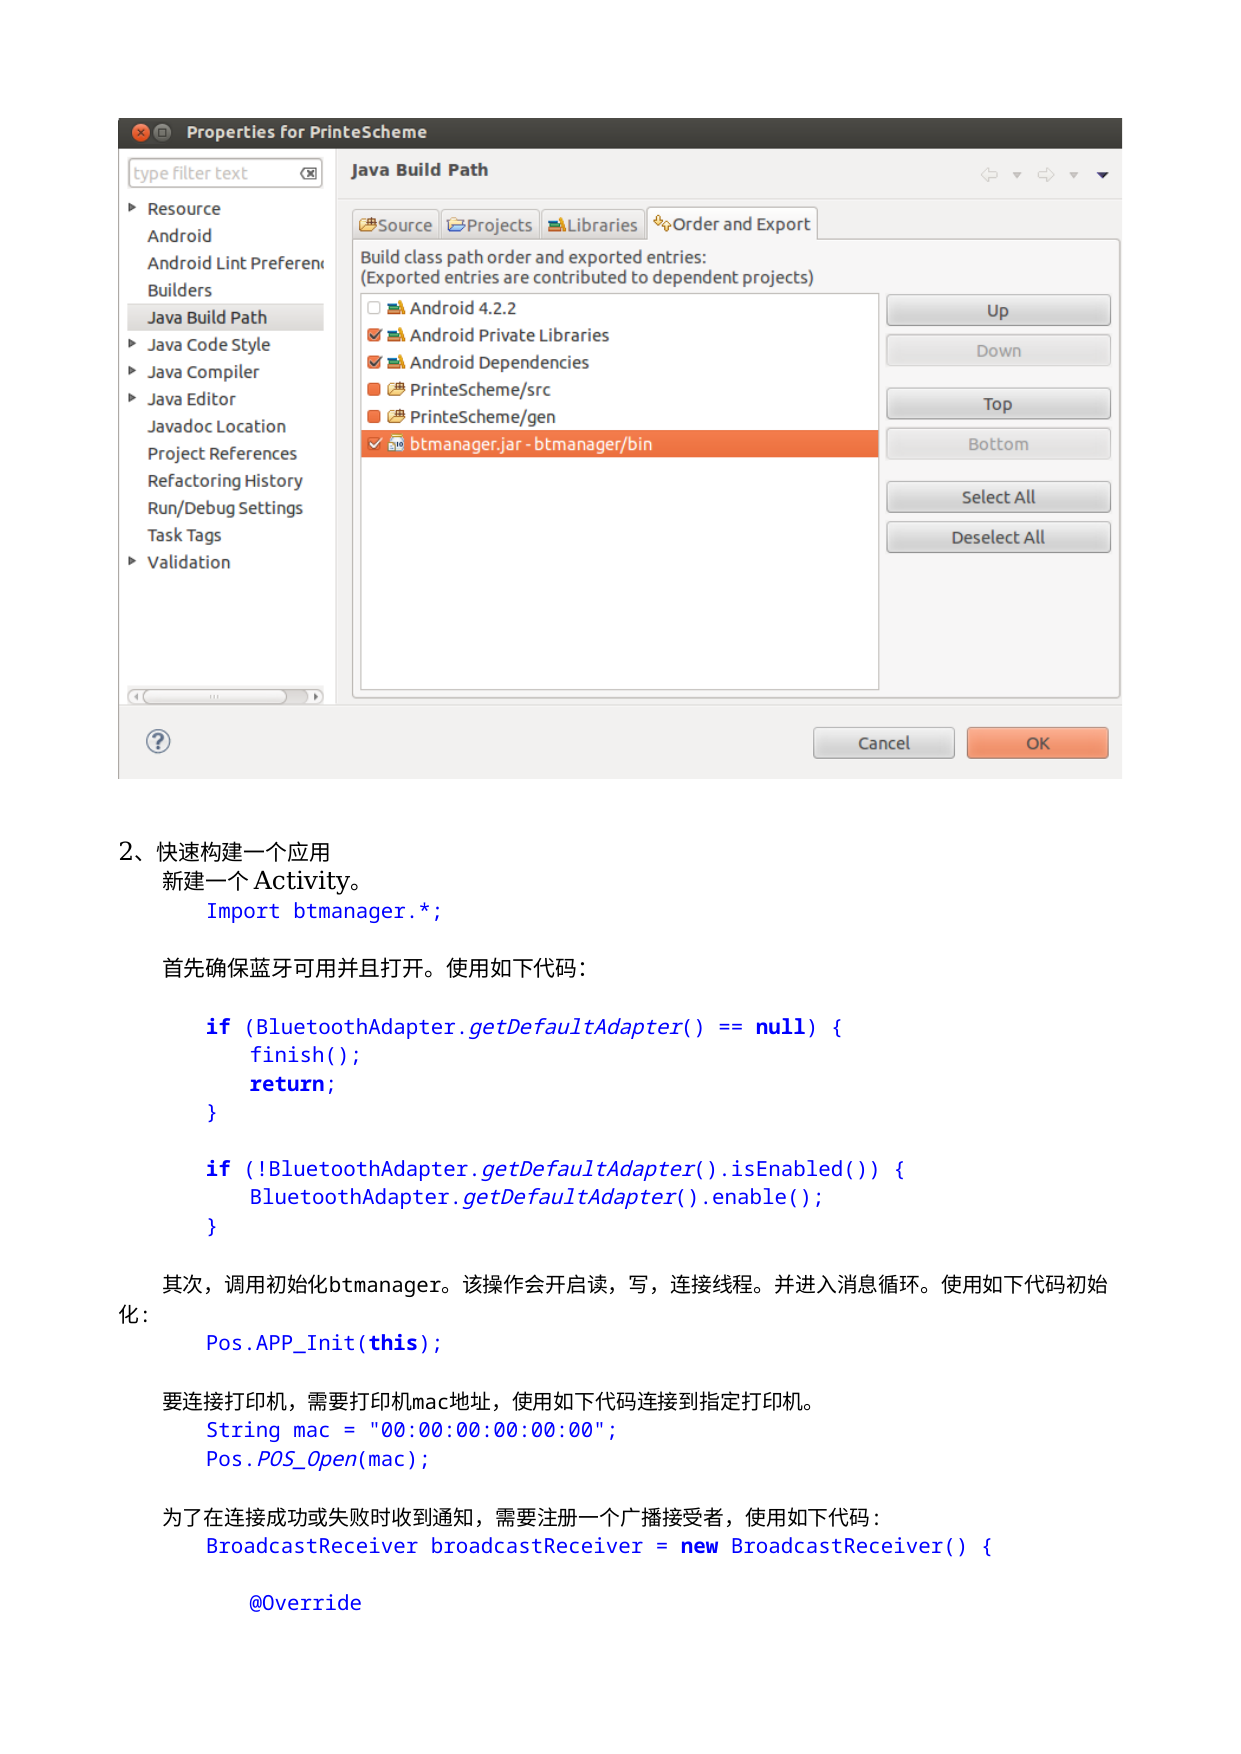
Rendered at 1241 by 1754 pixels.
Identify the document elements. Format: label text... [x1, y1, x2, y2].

text BluetoothAdapter.getDefaultAdapter().enable(); [118, 1182, 1122, 1211]
text } [118, 1097, 1122, 1126]
text 要连接打印机，需要打印机mac地址，使用如下代码连接到指定打印机。 [118, 1385, 1122, 1416]
text Pos.POS_Open(mac); [118, 1444, 1122, 1472]
picture [118, 118, 1123, 779]
text String mac = "00:00:00:00:00:00"; [118, 1416, 1122, 1444]
text if (BluetoothAdapter.getDefaultAdapter() == null) { [118, 1012, 1122, 1040]
text } [118, 1211, 1122, 1239]
text 为了在连接成功或失败时收到通知，需要注册一个广播接受者，使用如下代码: [118, 1501, 1122, 1531]
text return; [118, 1069, 1122, 1097]
text finish(); [118, 1040, 1122, 1069]
text 2、快速构建一个应用 [118, 837, 1122, 866]
text 首先确保蓝牙可用并且打开。使用如下代码： [118, 953, 1122, 983]
text Pos.APP_Init(this); [118, 1328, 1122, 1357]
text @Override [118, 1588, 1122, 1617]
text 新建一个Activity。 [118, 866, 1122, 895]
text if (!BluetoothAdapter.getDefaultAdapter().isEnabled()) { [118, 1154, 1122, 1182]
text Import btmanager.*; [118, 895, 1122, 924]
text 其次，调用初始化btmanager。该操作会开启读，写，连接线程。并进入消息循环。使用如下代码初始化: [118, 1268, 1122, 1328]
text BroadcastReceiver broadcastReceiver = new BroadcastReceiver() { [118, 1531, 1122, 1560]
